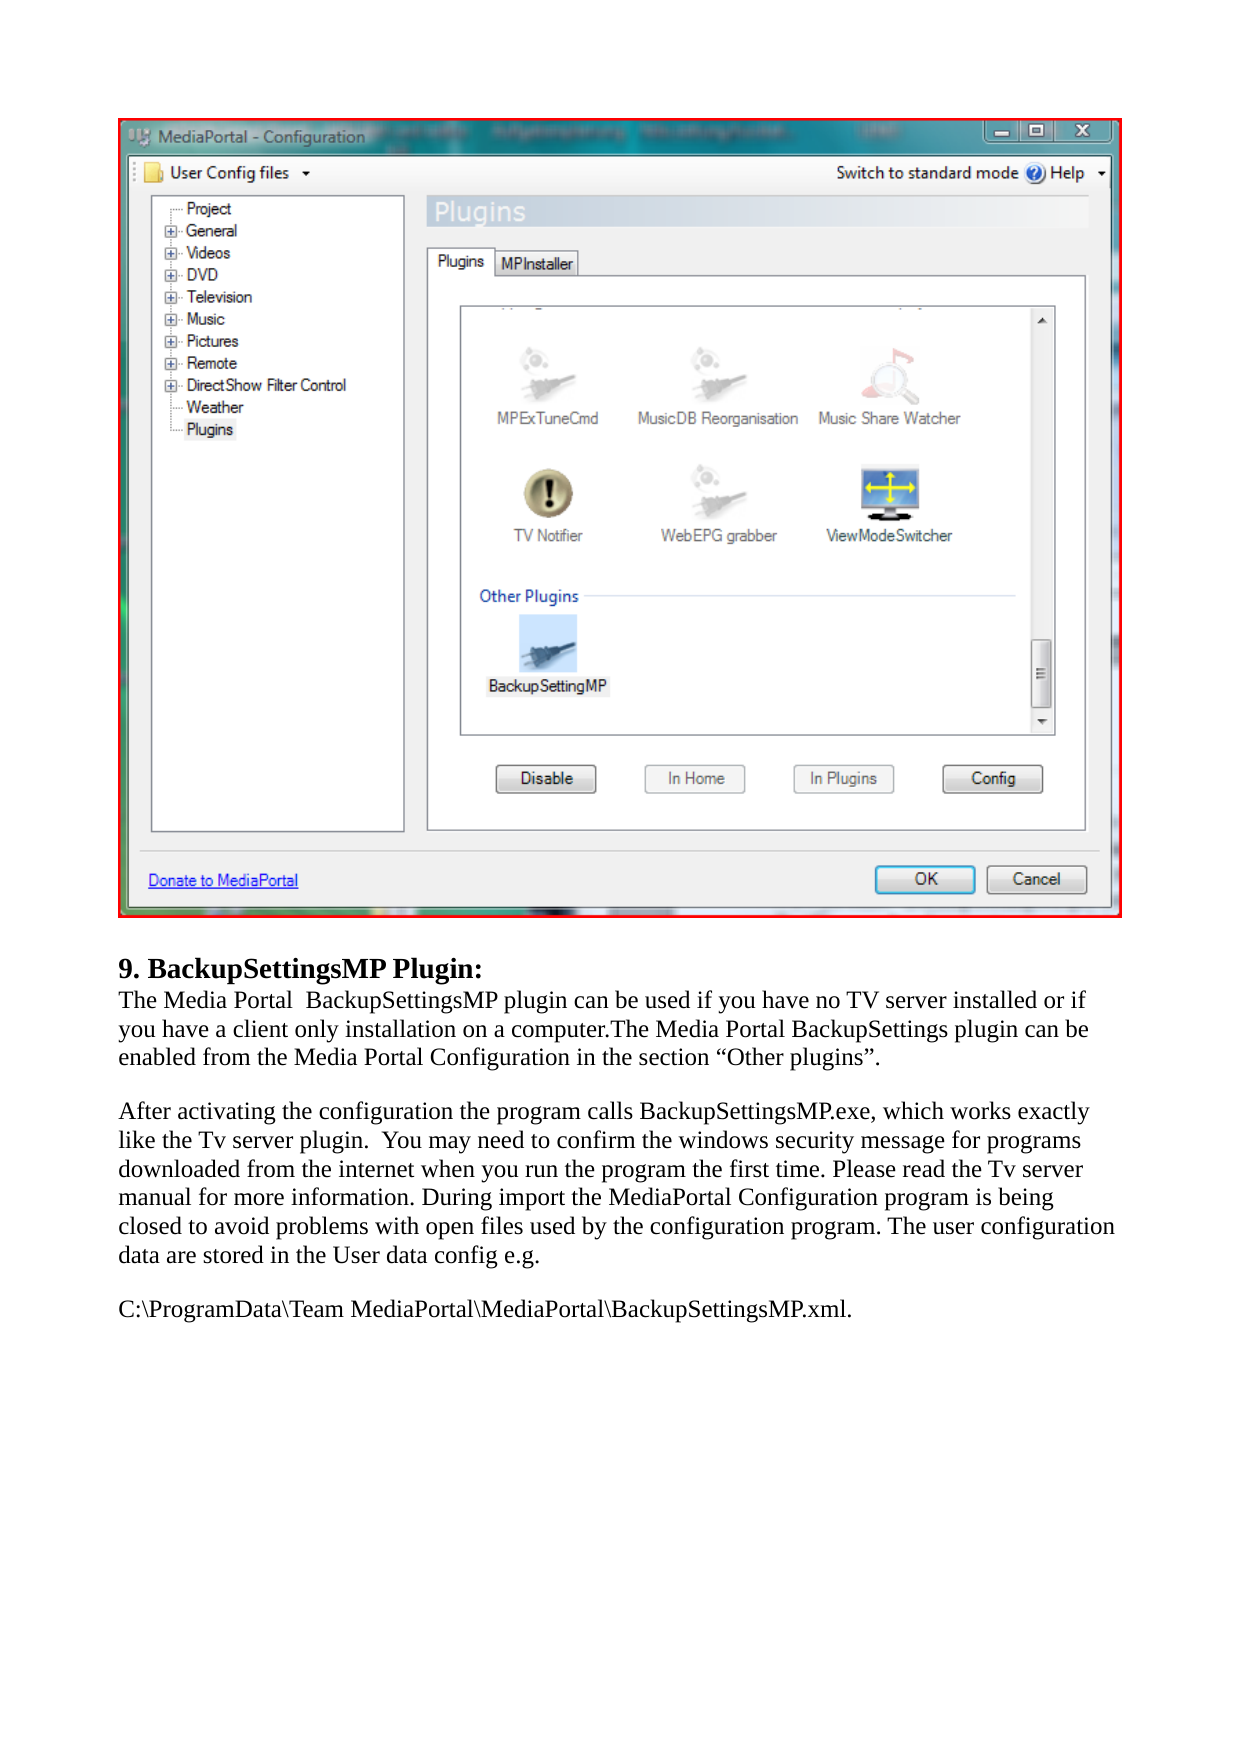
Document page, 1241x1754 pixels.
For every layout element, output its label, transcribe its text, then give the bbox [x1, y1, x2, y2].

text 9. BackupSettingsMP Plugin: [118, 951, 1122, 985]
text C:\ProgramData\Team MediaPortal\MediaPortal\BackupSettingsMP.xml. [118, 1294, 1122, 1322]
text The Media Portal BackupSettingsMP plugin can be used if you have no TV server installed or if you have a client only installation on a computer.The Media Portal BackupSettings plugin can be enabled from the Media Portal Configuration in the section “Other plugins”. [118, 985, 1122, 1071]
picture [118, 118, 1122, 918]
text After activating the configuration the program calls BackupSettingsMP.exe, which works exactly like the Tv server plugin. You may need to confirm the windows security message for programs downloaded from the internet when you run the program the first time. Please read the Tv server manual for more information. During import the MediaPortal Configuration program is being closed to avoid problems with open files used by the configuration program. The user configuration data are stored in the User data config e.g. [118, 1096, 1122, 1269]
